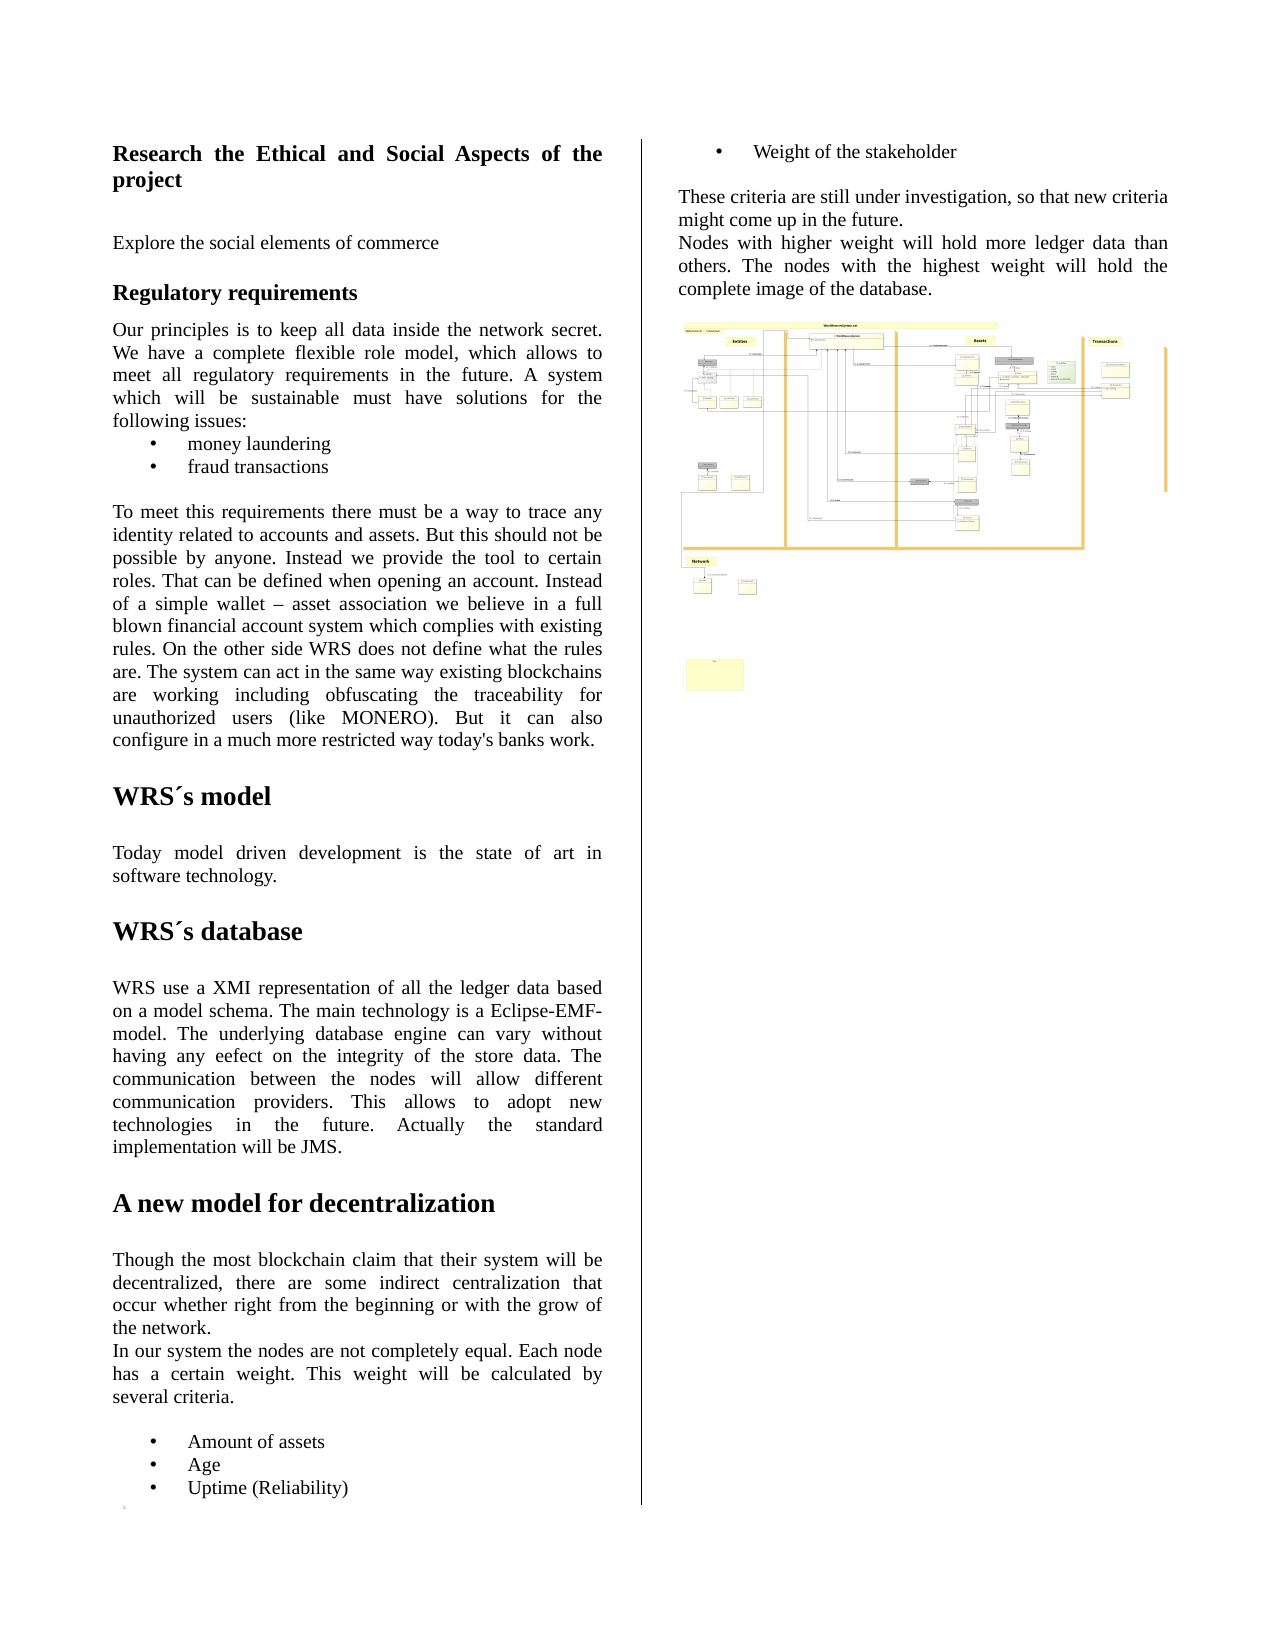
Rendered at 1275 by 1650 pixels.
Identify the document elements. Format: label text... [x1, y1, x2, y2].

text To meet this requirements there must be a way to trace any identity related to accounts and assets. But this should not be possible by anyone. Instead we provide the tool to certain roles. That can be defined when opening an account. Instead of a simple wallet – asset association we believe in a full blown financial account system which complies with existing rules. On the other side WRS does not define what the rules are. The system can act in the same way existing blockchains are working including obfuscating the traceability for unauthorized users (like MONERO). But it can also configure in a much more restricted way today's banks work. [112, 500, 603, 751]
list money laundering [150, 432, 603, 455]
picture [678, 322, 1169, 692]
text Our principles is to keep all data inside the network secret. We have a complete flexible role model, which allows to meet all regulatory requirements in the future. A system which will be sustainable must have solutions for the following issues: [112, 318, 603, 432]
subtitle WRS´s model [112, 780, 603, 812]
text Though the most blockchain claim that their system will be decentralized, there are some indirect centralization that occur whether right from the beginning or with the grow of the network. [112, 1248, 603, 1339]
text These criteria are still under investigation, so that new criteria might come up in the future. [678, 185, 1169, 231]
subtitle Research the Ethical and Social Aspects of the project [112, 139, 603, 192]
list Amount of assets [150, 1430, 603, 1453]
list fraud transactions [150, 455, 603, 477]
subtitle A new model for decentralization [112, 1187, 603, 1219]
list Weight of the stakeholder [716, 139, 1169, 162]
text Today model driven development is the state of art in software technology. [112, 841, 603, 886]
text WRS use a XMI representation of all the ledger data based on a model schema. The main technology is a Eclipse-EMF-model. The underlying database engine can vary without having any eefect on the integrity of the store data. The communication between the nodes will allow different communication providers. This allows to adopt new technologies in the future. Actually the standard implementation will be JMS. [112, 976, 603, 1158]
text In our system the nodes are not completely equal. Each node has a certain weight. This weight will be calculated by several criteria. [112, 1339, 603, 1407]
list Age [150, 1453, 603, 1476]
list Uptime (Reliability) [150, 1476, 603, 1499]
text Nodes with higher weight will hold more ledger data than others. The nodes with the highest weight will hold the complete image of the database. [678, 231, 1169, 299]
subtitle Regulatory requirements [112, 279, 603, 305]
text Explore the social elements of commerce [112, 231, 603, 254]
subtitle WRS´s database [112, 916, 603, 947]
